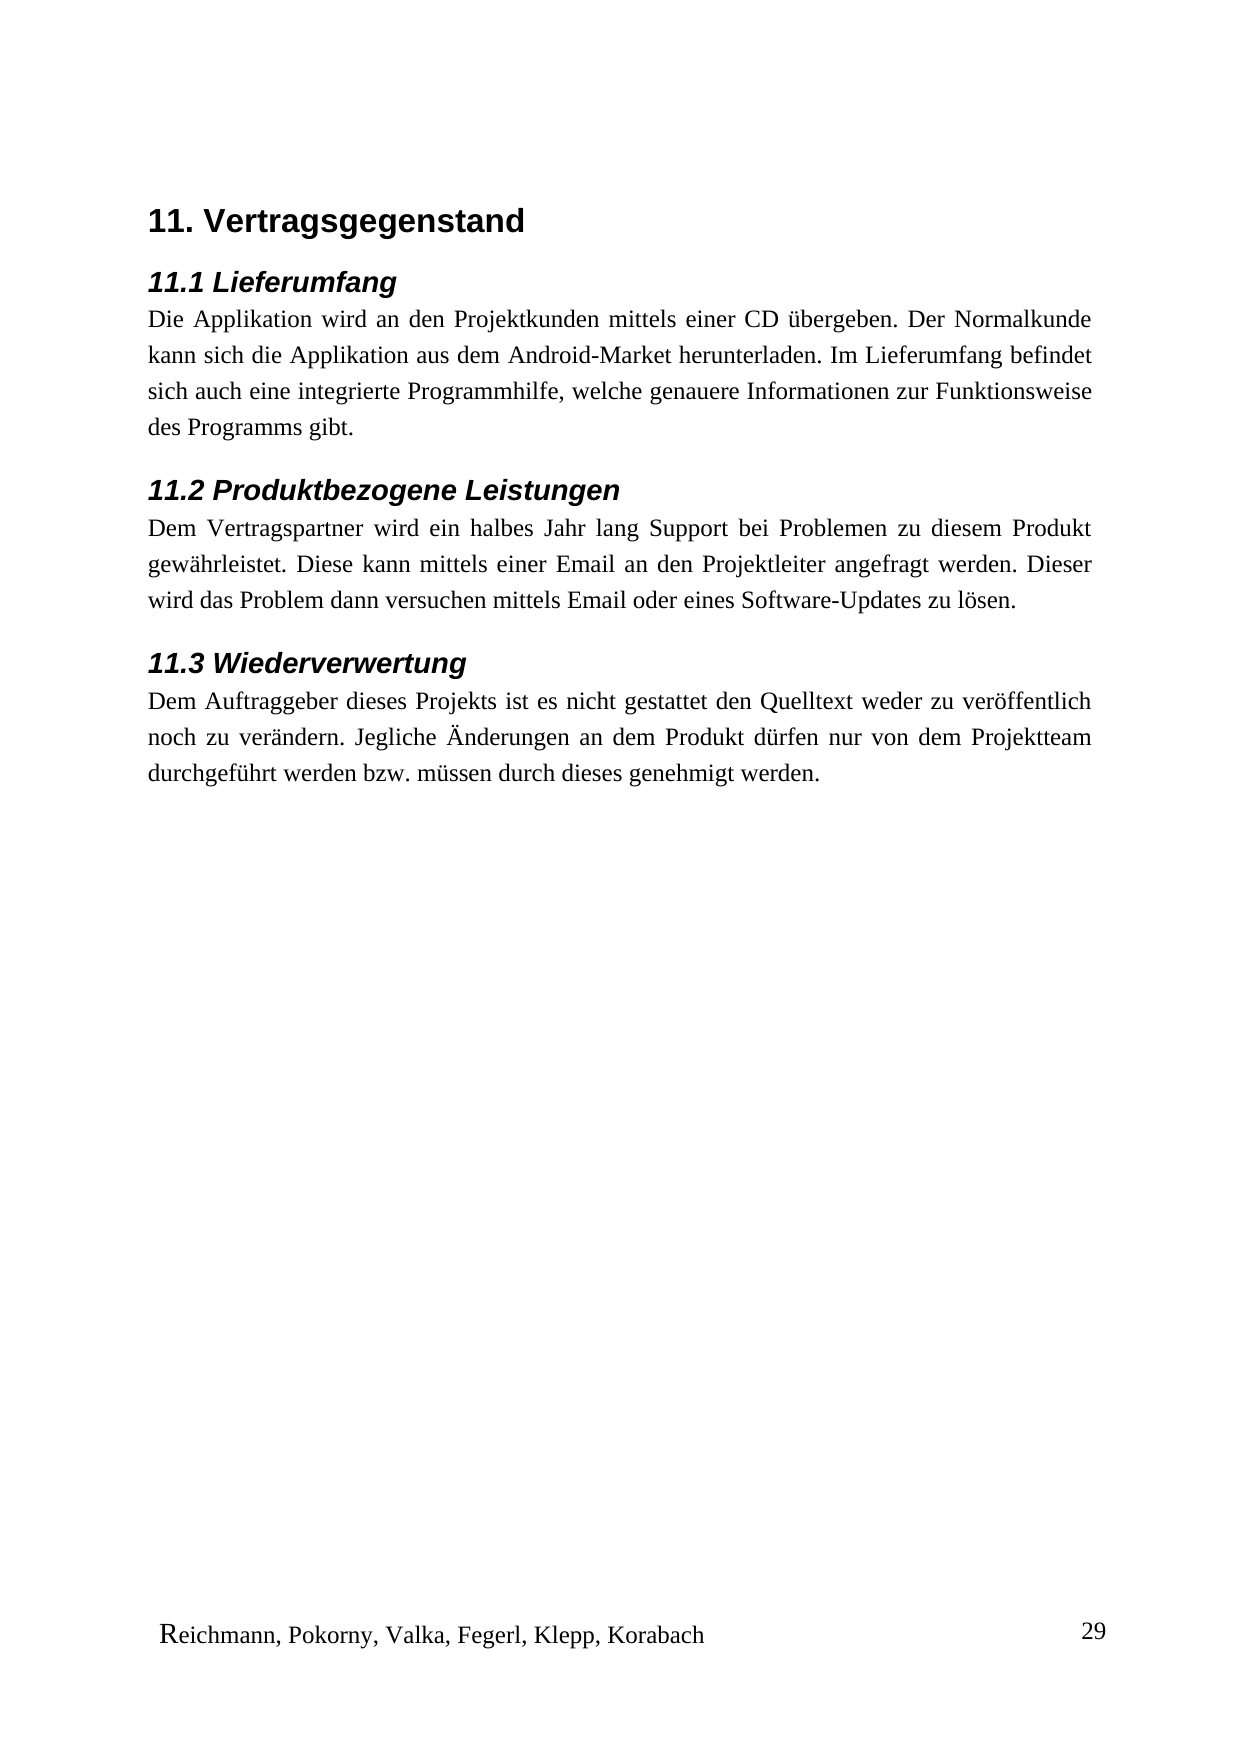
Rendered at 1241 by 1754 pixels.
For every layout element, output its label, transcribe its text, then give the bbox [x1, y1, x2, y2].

text Die Applikation wird an den Projektkunden mittels einer CD übergeben. Der Normalkunde kann sich die Applikation aus dem Android-Market herunterladen. Im Lieferumfang befindet sich auch eine integrierte Programmhilfe, welche genauere Informationen zur Funktionsweise des Programms gibt. [148, 304, 1093, 441]
subtitle 11.2 Produktbezogene Leistungen [148, 473, 1093, 507]
subtitle 11.3 Wiederverwertung [148, 646, 1093, 679]
text Dem Auftraggeber dieses Projekts ist es nicht gestattet den Quelltext weder zu veröffentlich noch zu verändern. Jegliche Änderungen an dem Produkt dürfen nur von dem Projektteam durchgeführt werden bzw. müssen durch dieses genehmigt werden. [148, 686, 1093, 786]
subtitle 11. Vertragsgegenstand [148, 201, 1093, 240]
text Dem Vertragspartner wird ein halbes Jahr lang Support bei Problemen zu diesem Produkt gewährleistet. Diese kann mittels einer Email an den Projektleiter angefragt werden. Dieser wird das Problem dann versuchen mittels Email oder eines Software-Updates zu lösen. [148, 513, 1093, 614]
subtitle 11.1 Lieferumfang [148, 265, 1093, 298]
